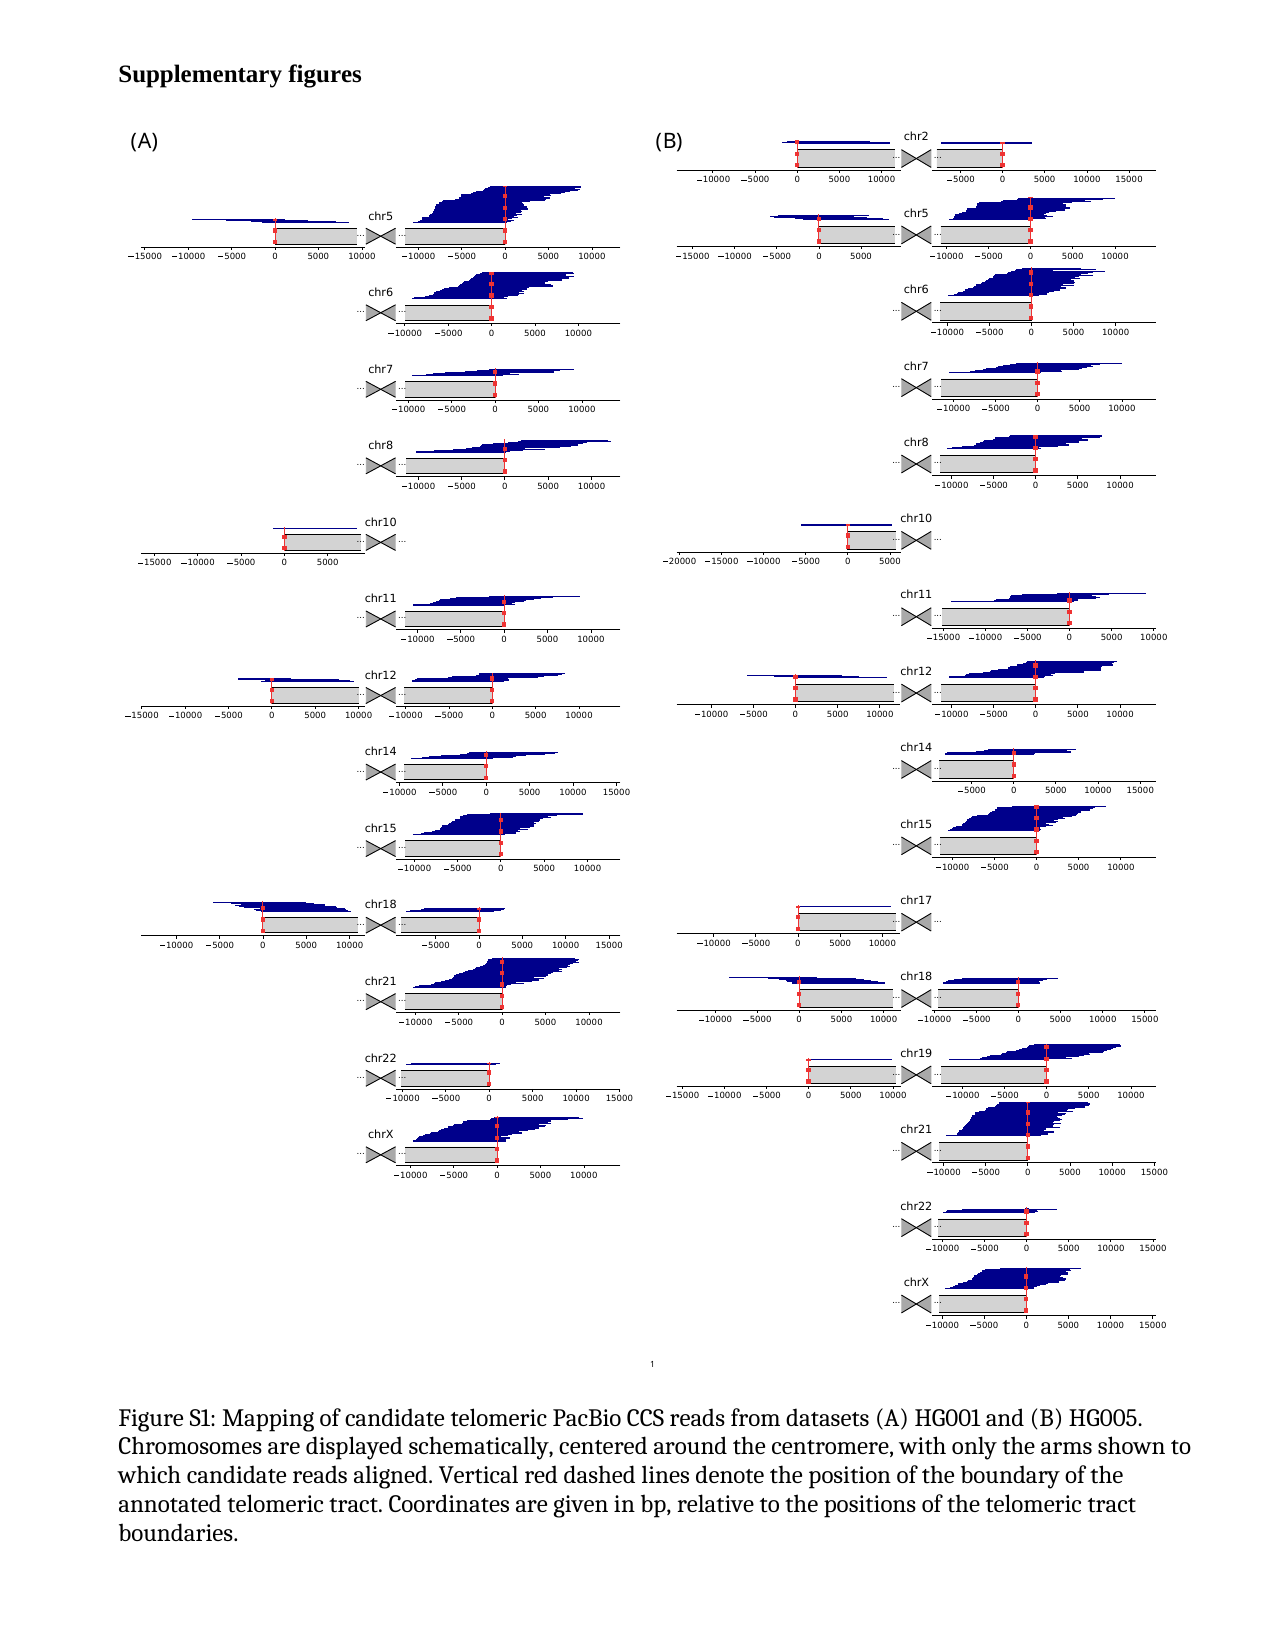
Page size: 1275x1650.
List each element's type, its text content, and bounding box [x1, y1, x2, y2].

subtitle Supplementary figures [118, 59, 1216, 88]
text Figure S1: Mapping of candidate telomeric PacBio CCS reads from datasets (A) HG001 and (B) HG005. Chromosomes are displayed schematically, centered around the centromere, with only the arms shown to which candidate reads aligned. Vertical red dashed lines denote the position of the boundary of the annotated telomeric tract. Coordinates are given in bp, relative to the positions of the telomeric tract boundaries. [118, 1403, 1216, 1547]
